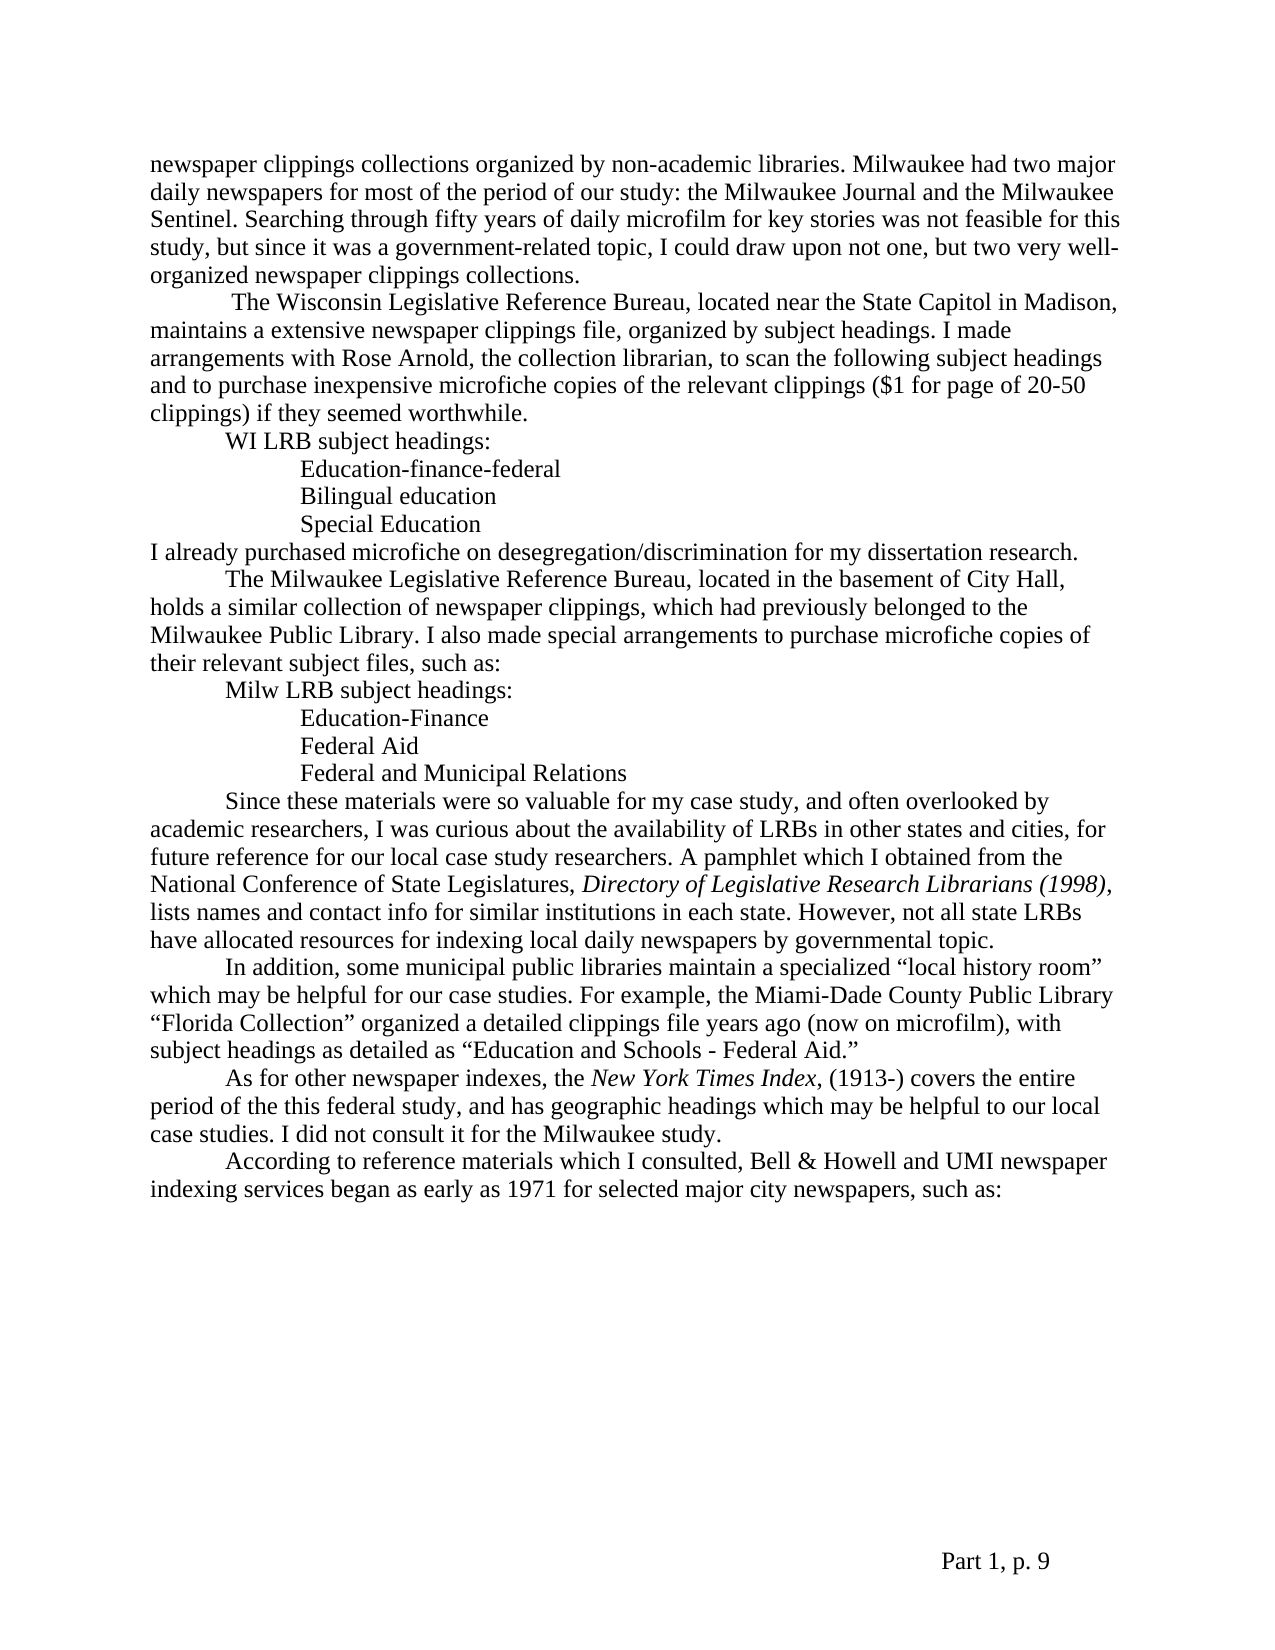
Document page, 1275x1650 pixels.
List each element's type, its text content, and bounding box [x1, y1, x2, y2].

text Education-Finance [150, 704, 1125, 732]
text Education-finance-federal [150, 455, 1125, 482]
text I already purchased microfiche on desegregation/discrimination for my dissertation research. [150, 538, 1125, 566]
text According to reference materials which I consulted, Bell & Howell and UMI newspaper indexing services began as early as 1971 for selected major city newspapers, such as: [150, 1147, 1125, 1203]
text Federal and Municipal Relations [150, 759, 1125, 787]
text The Wisconsin Legislative Reference Bureau, located near the State Capitol in Madison, maintains a extensive newspaper clippings file, organized by subject headings. I made arrangements with Rose Arnold, the collection librarian, to scan the following subject headings and to purchase inexpensive microfiche copies of the relevant clippings ($1 for page of 20-50 clippings) if they seemed worthwhile. [150, 288, 1125, 427]
text Since these materials were so valuable for my case study, and often overlooked by academic researchers, I was curious about the availability of LRBs in other states and cities, for future reference for our local case study researchers. A pamphlet which I obtained from the National Conference of State Legislatures, Directory of Legislative Research Librarians (1998), lists names and contact info for similar institutions in each state. However, not all state LRBs have allocated resources for indexing local daily newspapers by governmental topic. [150, 787, 1125, 953]
text As for other newspaper indexes, the New York Times Index, (1913-) covers the entire period of the this federal study, and has geographic headings which may be helpful to our local case studies. I did not consult it for the Milwaukee study. [150, 1064, 1125, 1147]
text Federal Aid [150, 732, 1125, 759]
text newspaper clippings collections organized by non-academic libraries. Milwaukee had two major daily newspapers for most of the period of our study: the Milwaukee Journal and the Milwaukee Sentinel. Searching through fifty years of daily microfilm for key stories was not feasible for this study, but since it was a government-related topic, I could draw upon not one, but two very well-organized newspaper clippings collections. [150, 150, 1125, 288]
text In addition, some municipal public libraries maintain a specialized “local history room” which may be helpful for our case studies. For example, the Miami-Dade County Public Library “Florida Collection” organized a detailed clippings file years ago (now on microfilm), with subject headings as detailed as “Education and Schools - Federal Aid.” [150, 953, 1125, 1064]
text Milw LRB subject headings: [150, 676, 1125, 704]
text Bilingual education [150, 482, 1125, 510]
text Special Education [150, 510, 1125, 538]
text The Milwaukee Legislative Reference Bureau, located in the basement of City Hall, holds a similar collection of newspaper clippings, which had previously belonged to the Milwaukee Public Library. I also made special arrangements to purchase microfiche copies of their relevant subject files, such as: [150, 566, 1125, 676]
text WI LRB subject headings: [150, 427, 1125, 455]
